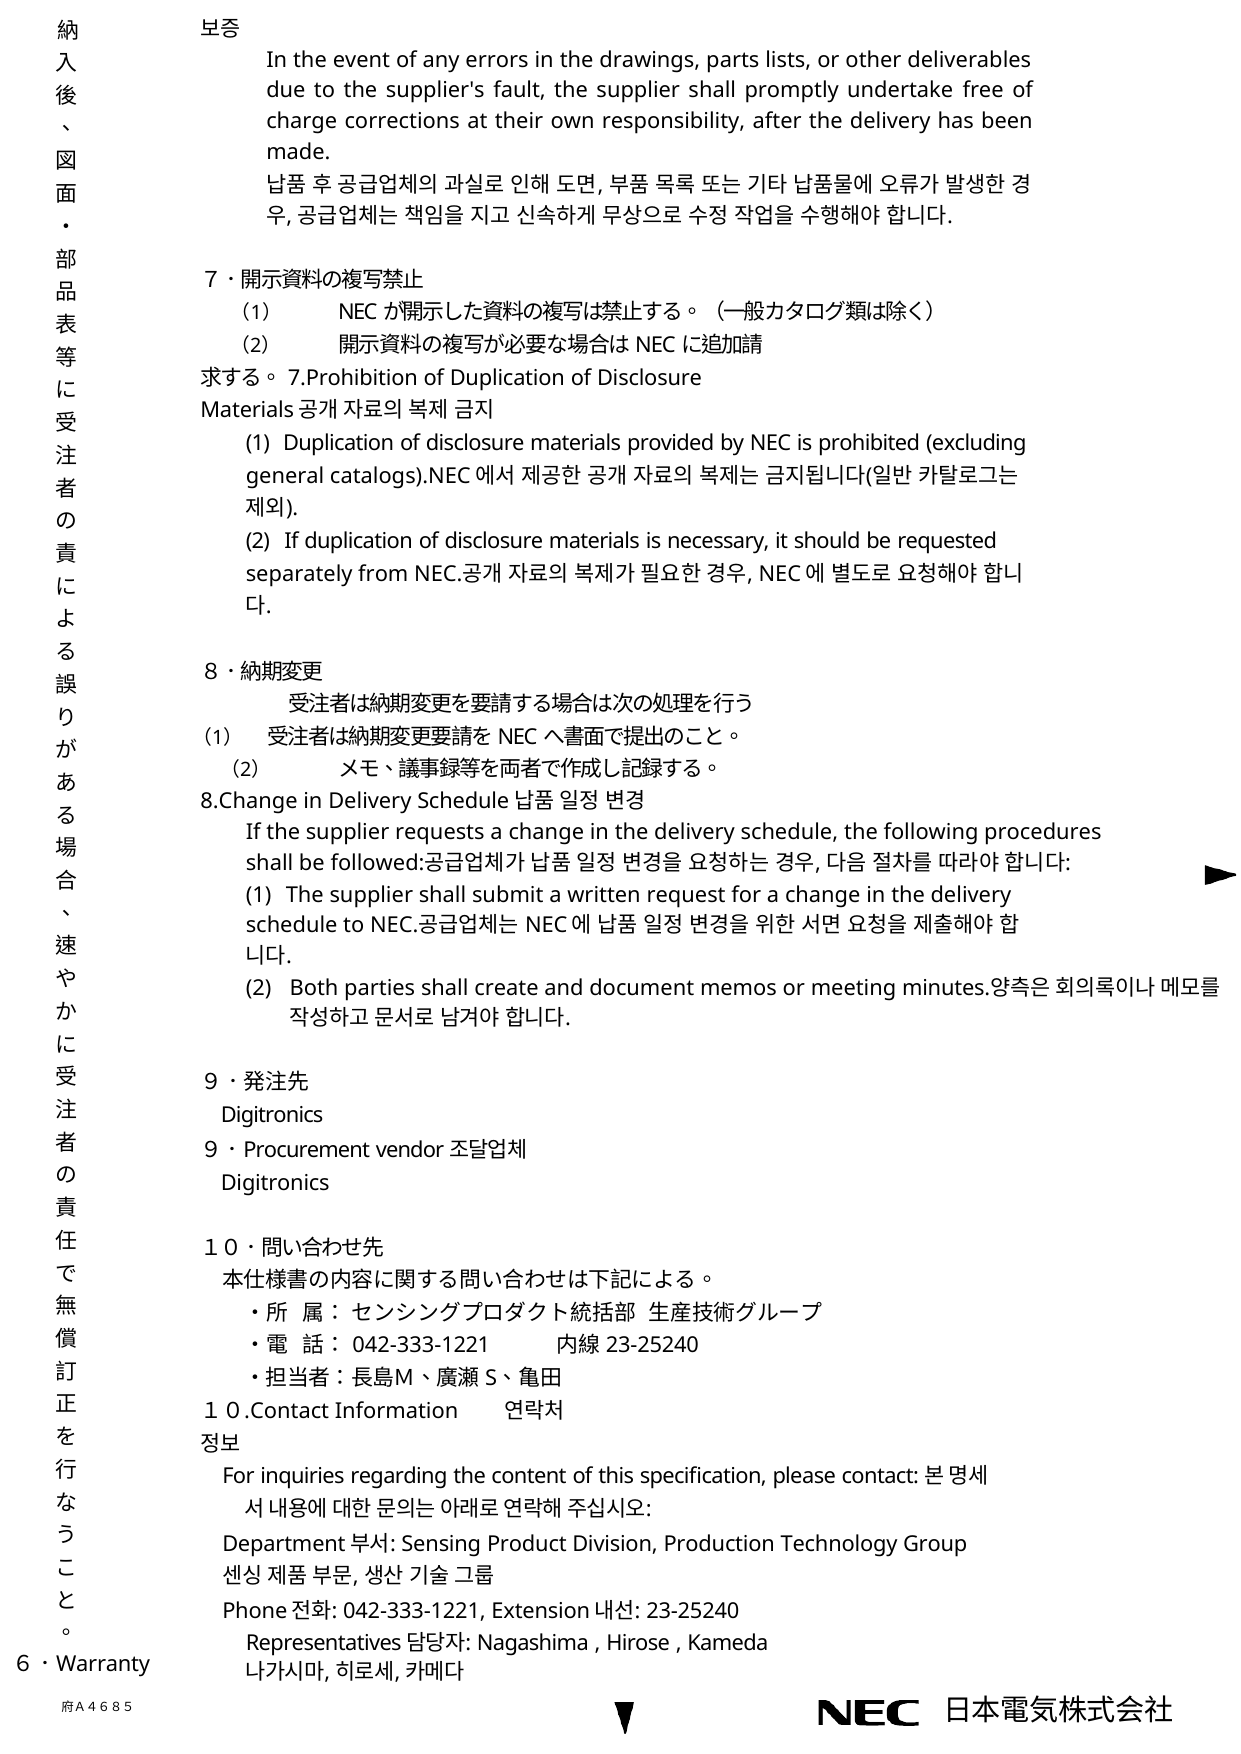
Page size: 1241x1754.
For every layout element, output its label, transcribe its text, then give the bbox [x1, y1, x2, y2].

picture [854, 1700, 919, 1726]
text ９．発注先 Digitronics [200, 1066, 335, 1129]
text For inquiries regarding the content of this specification, please contact: 본 명세서 내용에 대한 문의는 아래로 연락해 주십시오: [222, 1460, 990, 1523]
text 센싱 제품 부문, 생산 기술 그룹 [222, 1561, 990, 1590]
list Both parties shall create and document memos or meeting minutes.양측은 회의록이나 메모를 작성하고 문서로 남겨야 합니다. [246, 972, 1240, 1031]
text If the supplier requests a change in the delivery schedule, the following procedures shall be followed:공급업체가 납품 일정 변경을 요청하는 경우, 다음 절차를 따라야 합니다: [246, 816, 1135, 877]
text ７．開示資料の複写禁止 [200, 264, 1240, 293]
text ８．納期変更 [200, 656, 1240, 685]
text １０．問い合わせ先 [200, 1232, 1240, 1261]
text ９．Procurement vendor 조달업체Digitronics [200, 1132, 539, 1196]
list 受注者は納期変更要請をNEC へ書面で提出のこと。 [188, 721, 747, 751]
text Department부서: Sensing Product Division, Production Technology Group [222, 1526, 990, 1557]
text 本仕様書の内容に関する問い合わせは下記による。 [222, 1264, 1240, 1294]
list Duplication of disclosure materials provided by NEC is prohibited (excluding general catalogs).NEC에서 제공한 공개 자료의 복제는 금지됩니다(일반 카탈로그는 제외). [246, 427, 1033, 522]
text 8.Change in Delivery Schedule 납품 일정 변경 [200, 785, 1240, 815]
text 보증 [200, 14, 1240, 42]
text 나가시마, 히로세, 카메다 [246, 1656, 1240, 1685]
picture [614, 1702, 634, 1734]
text In the event of any errors in the drawings, parts lists, or other deliverables due to the supplier's fault, the supplier shall promptly undertake free of charge corrections at their own responsibility, after the delivery has been made. [266, 43, 1033, 166]
list NEC が開示した資料の複写は禁止する。（一般カタログ類は除く） [231, 296, 1240, 326]
list The supplier shall submit a written request for a change in the delivery schedule to NEC.공급업체는 NEC에 납품 일정 변경을 위한 서면 요청을 제출해야 합니다. [246, 878, 1033, 970]
list 開示資料の複写が必要な場合はNEC に追加請求する。 7.Prohibition of Duplication of Disclosure Materials공개 자료의 복제 금지 [200, 329, 776, 424]
picture [818, 1700, 851, 1725]
text ・担当者：長島Ｍ、廣瀬 S、亀田 １０.Contact Information 연락처 정보 [200, 1362, 569, 1457]
text 납품 후 공급업체의 과실로 인해 도면, 부품 목록 또는 기타 납품물에 오류가 발생한 경우, 공급업체는 책임을 지고 신속하게 무상으로 수정 작업을 수행해야 합니다. [266, 169, 1033, 229]
text ６．Warranty [12, 1650, 180, 1677]
text 受注者は納期変更を要請する場合は次の処理を行う [188, 688, 756, 718]
list If duplication of disclosure materials is necessary, it should be requested separately from NEC.공개 자료의 복제가 필요한 경우, NEC에 별도로 요청해야 합니다. [246, 525, 1033, 620]
text Representatives담당자: Nagashima , Hirose , Kameda [246, 1628, 1240, 1656]
text ・所 属： センシングプロダクト統括部 生産技術グループ [244, 1297, 1240, 1327]
text ・電 話： 042-333-1221 内線 23-25240 [244, 1329, 1240, 1359]
picture [1204, 865, 1237, 885]
list メモ、議事録等を両者で作成し記録する。 [220, 753, 1240, 783]
text Phone전화: 042-333-1221, Extension내선: 23-25240 [222, 1593, 990, 1625]
